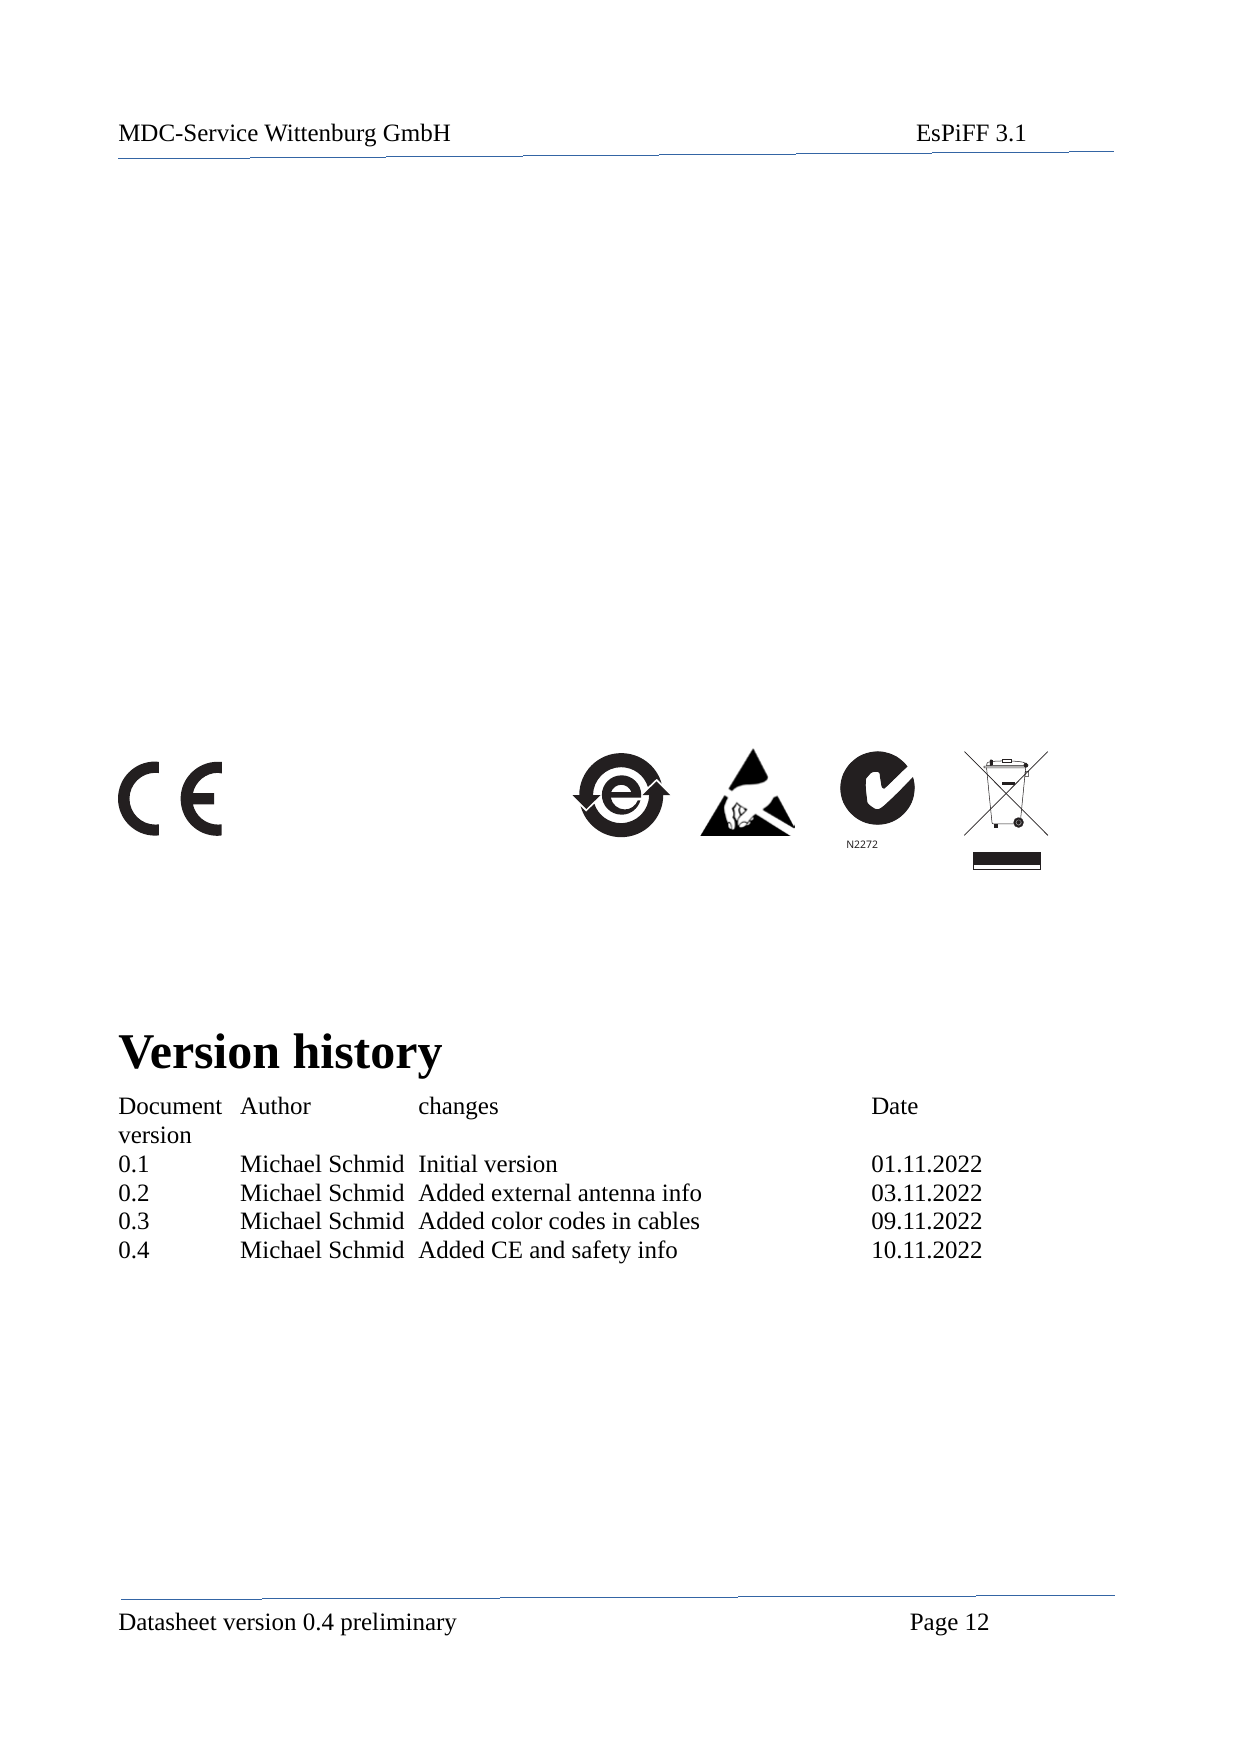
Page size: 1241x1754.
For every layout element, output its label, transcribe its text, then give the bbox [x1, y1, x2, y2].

table_header Author [240, 1091, 418, 1149]
table_cell 03.11.2022 [871, 1178, 1122, 1206]
table_cell Added CE and safety info [418, 1235, 871, 1264]
table_header changes [418, 1091, 871, 1149]
table_cell Michael Schmid [240, 1206, 418, 1235]
table_cell 0.4 [118, 1235, 240, 1264]
table_cell Added color codes in cables [418, 1206, 871, 1235]
table_cell Michael Schmid [240, 1235, 418, 1264]
subtitle Version history [118, 1021, 1122, 1079]
table_cell Added external antenna info [418, 1178, 871, 1206]
picture [840, 751, 915, 825]
table_cell 0.2 [118, 1178, 240, 1206]
table_cell Michael Schmid [240, 1149, 418, 1178]
picture [700, 748, 795, 836]
table_cell 0.3 [118, 1206, 240, 1235]
table_cell 01.11.2022 [871, 1149, 1122, 1178]
table_cell Michael Schmid [240, 1178, 418, 1206]
table_cell 10.11.2022 [871, 1235, 1122, 1264]
table_header Document version [118, 1091, 240, 1149]
table_cell 09.11.2022 [871, 1206, 1122, 1235]
table_cell Initial version [418, 1149, 871, 1178]
table_cell 0.1 [118, 1149, 240, 1178]
table_header Date [871, 1091, 1122, 1149]
